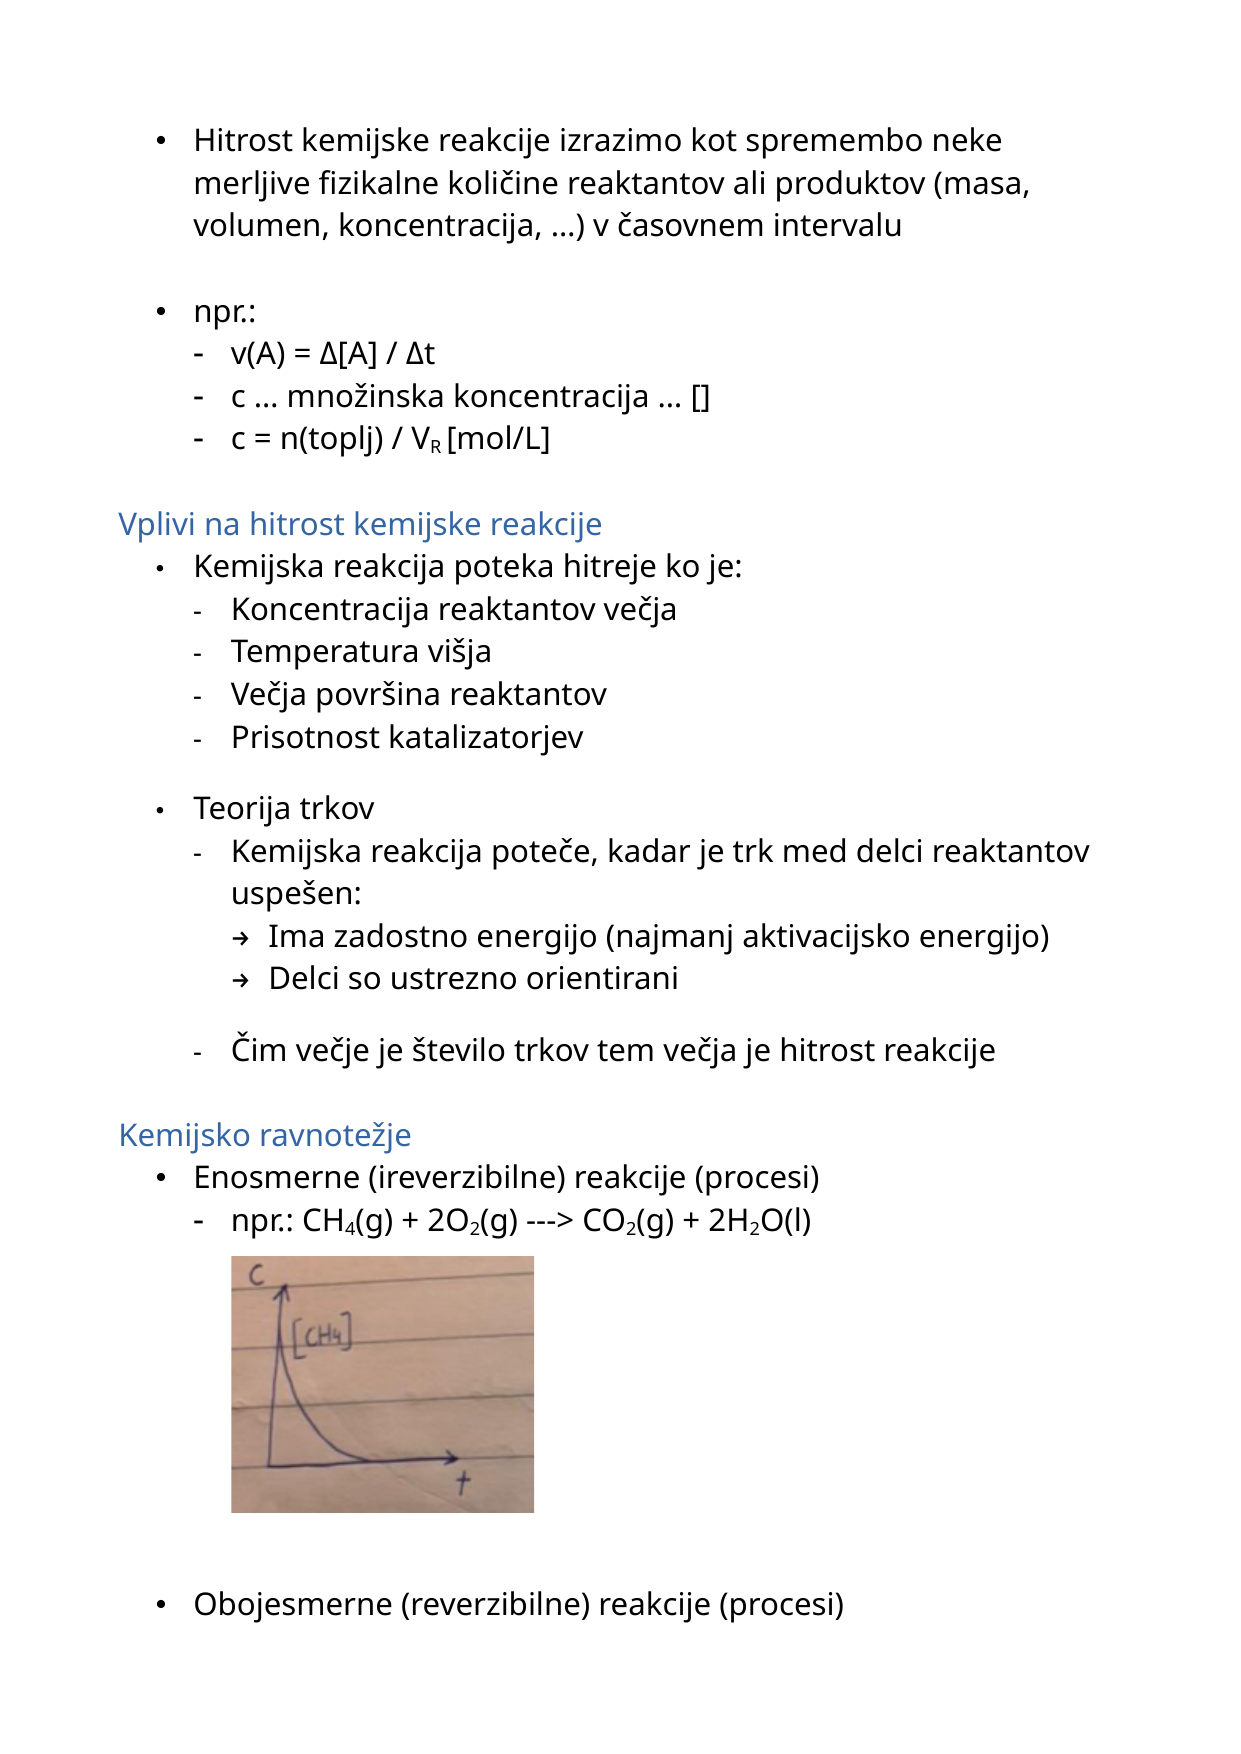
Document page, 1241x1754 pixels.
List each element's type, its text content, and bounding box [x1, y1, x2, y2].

list Obojesmerne (reverzibilne) reakcije (procesi) [156, 1582, 1122, 1624]
list Hitrost kemijske reakcije izrazimo kot spremembo neke merljive fizikalne količine reaktantov ali produktov (masa, volumen, koncentracija, …) v časovnem intervalu [156, 118, 1122, 246]
text Kemijsko ravnotežje [118, 1113, 1122, 1156]
list npr.: CH4(g) + 2O2(g) ---> CO2(g) + 2H2O(l) [193, 1198, 1122, 1241]
picture [231, 1256, 535, 1513]
list Enosmerne (ireverzibilne) reakcije (procesi) [156, 1156, 1122, 1198]
list Delci so ustrezno orientirani [231, 956, 1122, 999]
list v(A) = Δ[A] / Δt [193, 331, 1122, 374]
list Temperatura višja [193, 629, 1122, 672]
list Teorija trkov [156, 786, 1122, 828]
list c … množinska koncentracija … [] [193, 374, 1122, 416]
list Čim večje je število trkov tem večja je hitrost reakcije [193, 1028, 1122, 1070]
list Kemijska reakcija poteka hitreje ko je: [156, 544, 1122, 587]
list Ima zadostno energijo (najmanj aktivacijsko energijo) [231, 914, 1122, 956]
list Prisotnost katalizatorjev [193, 714, 1122, 757]
list Koncentracija reaktantov večja [193, 587, 1122, 629]
list c = n(toplj) / VR [mol/L] [193, 416, 1122, 459]
list Kemijska reakcija poteče, kadar je trk med delci reaktantov uspešen: [193, 828, 1122, 914]
list Večja površina reaktantov [193, 672, 1122, 714]
list npr.: [156, 288, 1122, 331]
text Vplivi na hitrost kemijske reakcije [118, 502, 1122, 544]
